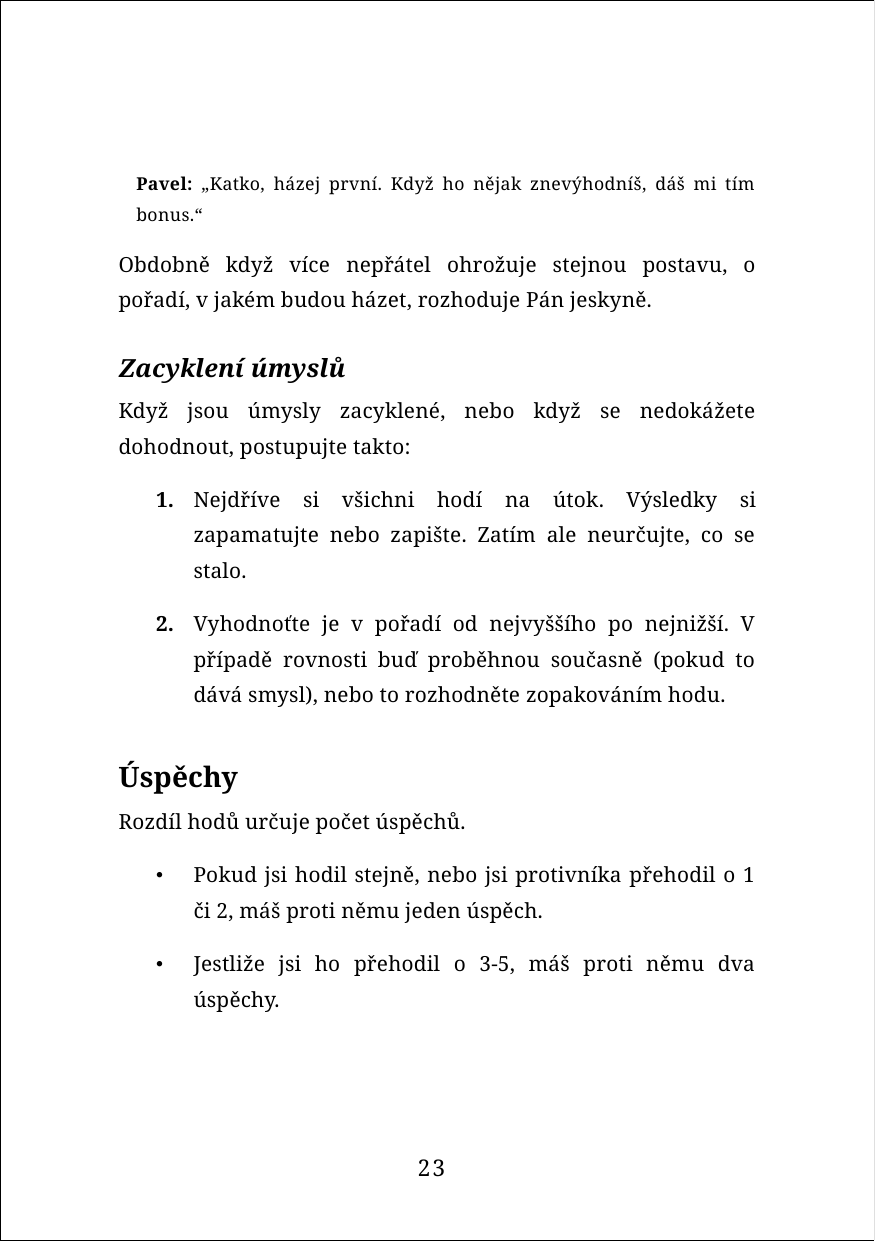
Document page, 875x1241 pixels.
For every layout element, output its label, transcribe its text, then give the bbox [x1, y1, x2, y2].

text Pavel: „Katko, házej první. Když ho nějak znevýhodníš, dáš mi tím bonus.“ [136, 172, 756, 226]
text Rozdíl hodů určuje počet úspěchů. [118, 807, 756, 836]
subtitle Úspěchy [118, 757, 756, 796]
subtitle Zacyklení úmyslů [118, 350, 756, 384]
text Obdobně když více nepřátel ohrožuje stejnou postavu, o pořadí, v jakém budou házet, rozhoduje Pán jeskyně. [118, 250, 756, 314]
list Jestliže jsi ho přehodil o 3-5, máš proti němu dva úspěchy. [156, 949, 756, 1013]
text Když jsou úmysly zacyklené, nebo když se nedokážete dohodnout, postupujte takto: [118, 396, 756, 460]
list Nejdříve si všichni hodí na útok. Výsledky si zapamatujte nebo zapište. Zatím ale neurčujte, co se stalo. [156, 485, 756, 584]
list Pokud jsi hodil stejně, nebo jsi protivníka přehodil o 1 či 2, máš proti němu jeden úspěch. [156, 861, 756, 924]
list Vyhodnoťte je v pořadí od nejvyššího po nejnižší. V případě rovnosti buď proběhnou současně (pokud to dává smysl), nebo to rozhodněte zopakováním hodu. [156, 609, 756, 709]
